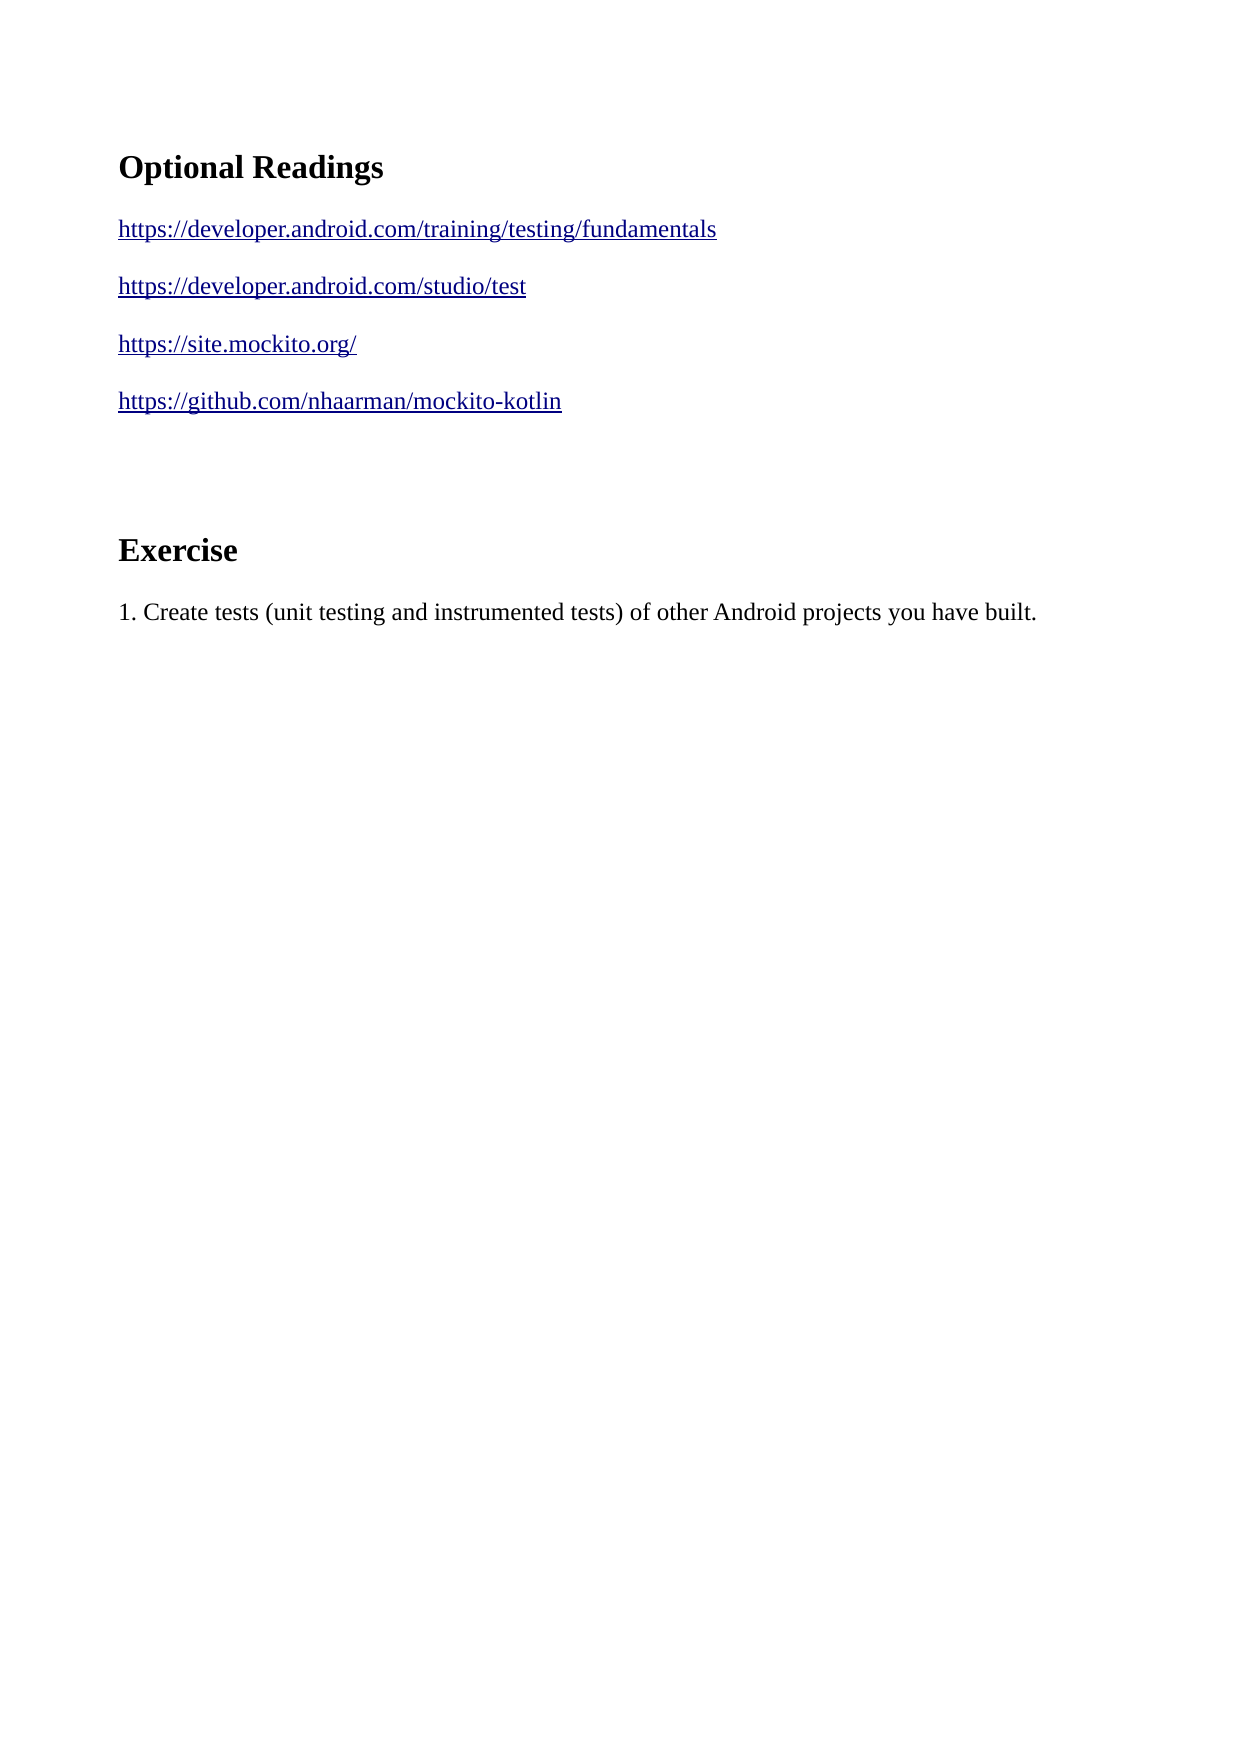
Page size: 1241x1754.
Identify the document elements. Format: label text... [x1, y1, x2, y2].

text https://developer.android.com/studio/test [118, 271, 1122, 300]
text Optional Readings [118, 147, 1122, 185]
text 1. Create tests (unit testing and instrumented tests) of other Android projects you have built. [118, 597, 1122, 626]
text https://developer.android.com/training/testing/fundamentals [118, 214, 1122, 243]
text https://github.com/nhaarman/mockito-kotlin [118, 386, 1122, 415]
text Exercise [118, 530, 1122, 568]
text https://site.mockito.org/ [118, 329, 1122, 358]
